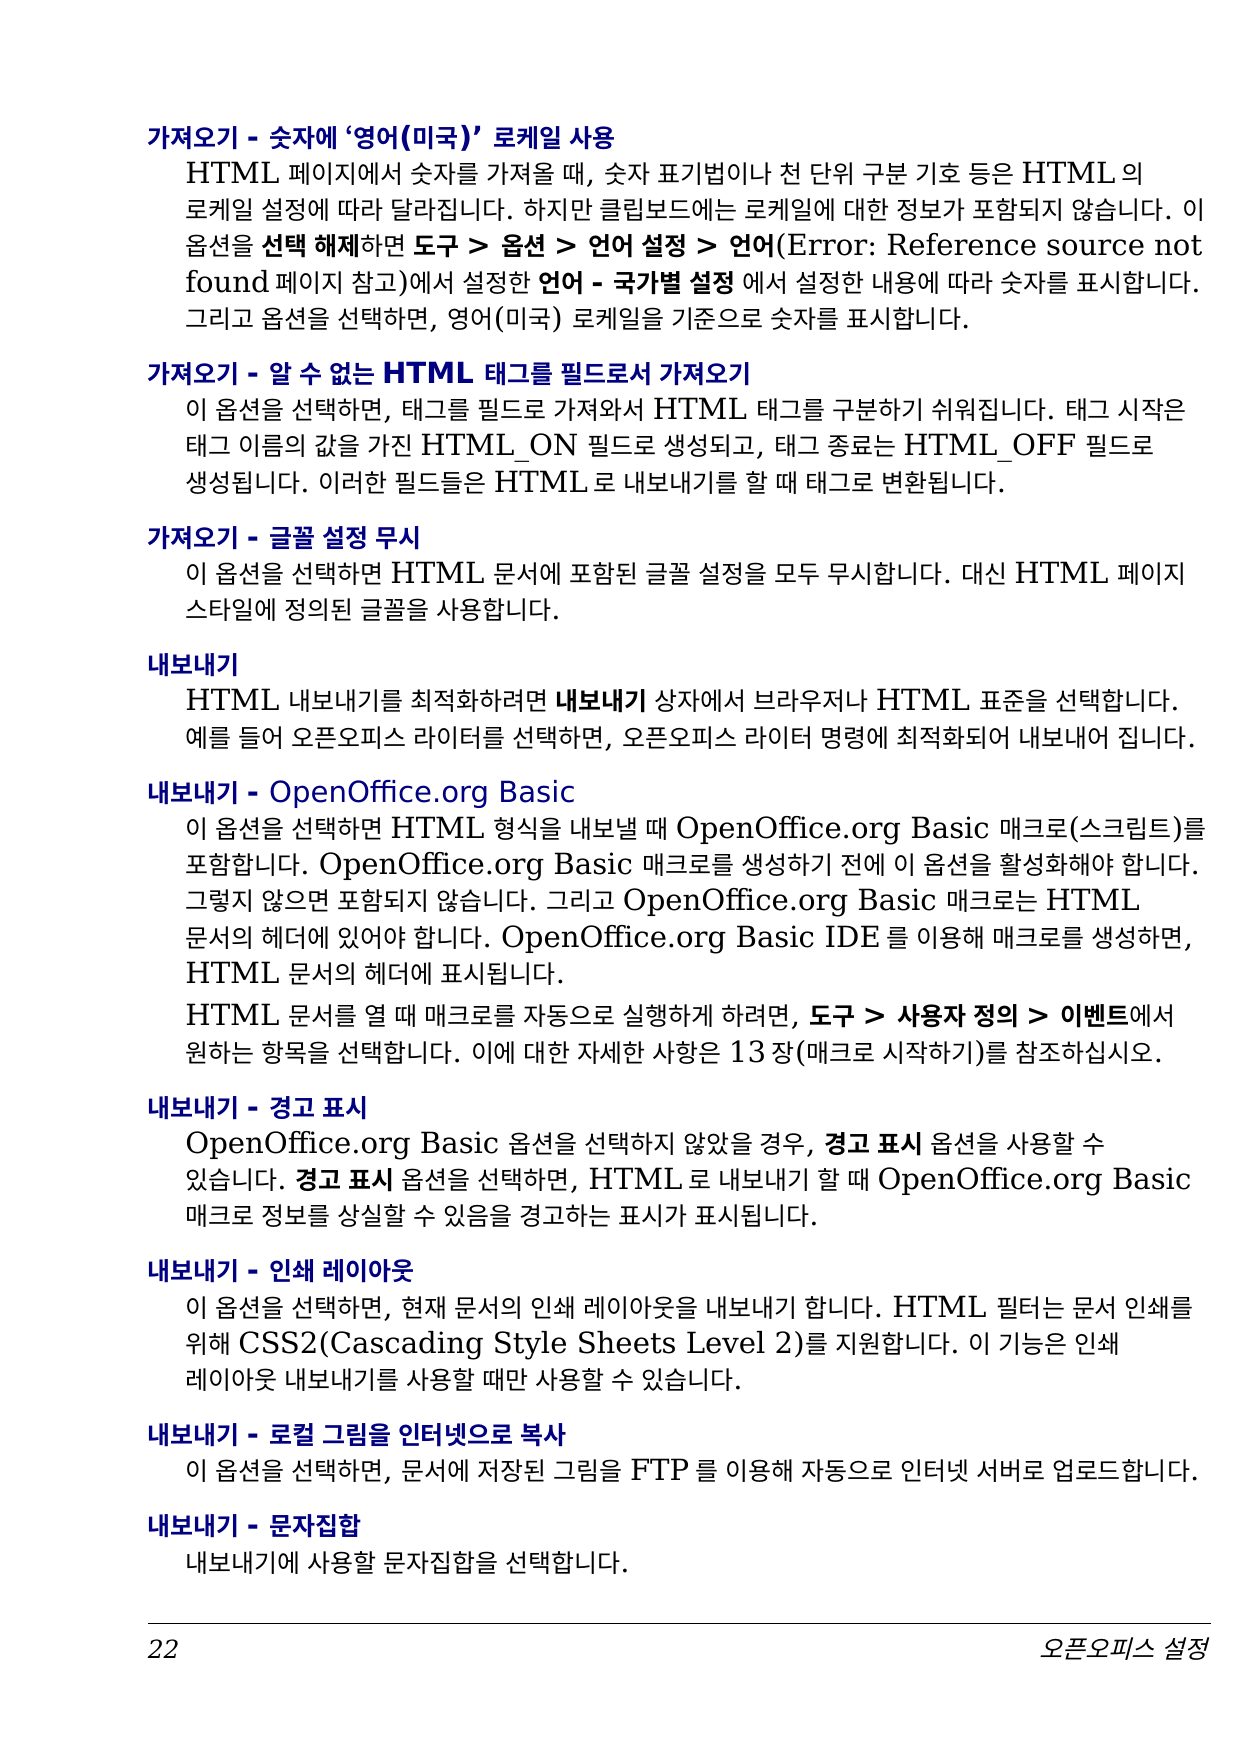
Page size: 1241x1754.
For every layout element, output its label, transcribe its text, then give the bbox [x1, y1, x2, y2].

text HTML 페이지에서 숫자를 가져올 때, 숫자 표기법이나 천 단위 구분 기호 등은 HTML의 로케일 설정에 따라 달라집니다. 하지만 클립보드에는 로케일에 대한 정보가 포함되지 않습니다. 이 옵션을 선택 해제하면 도구 > 옵션 > 언어 설정 > 언어(오류: 참조 소스를 찾을 수 없습니다.페이지 참고)에서 설정한 언어 - 국가별 설정 에서 설정한 내용에 따라 숫자를 표시합니다. 그리고 옵션을 선택하면, 영어(미국) 로케일을 기준으로 숫자를 표시합니다. [185, 154, 1211, 336]
text 이 옵션을 선택하면, 문서에 저장된 그림을 FTP를 이용해 자동으로 인터넷 서버로 업로드합니다. [185, 1452, 1211, 1488]
text 가져오기 - 숫자에 ‘영어(미국)’ 로케일 사용 [148, 118, 1211, 154]
text HTML 문서를 열 때 매크로를 자동으로 실행하게 하려면, 도구 > 사용자 정의 > 이벤트에서 원하는 항목을 선택합니다. 이에 대한 자세한 사항은 13장(매크로 시작하기)를 참조하십시오. [185, 997, 1211, 1069]
text 내보내기 - 경고 표시 [148, 1088, 1211, 1124]
text OpenOffice.org Basic 옵션을 선택하지 않았을 경우, 경고 표시 옵션을 사용할 수 있습니다. 경고 표시 옵션을 선택하면, HTML로 내보내기 할 때 OpenOffice.org Basic 매크로 정보를 상실할 수 있음을 경고하는 표시가 표시됩니다. [185, 1124, 1211, 1233]
text 내보내기 - 인쇄 레이아웃 [148, 1252, 1211, 1288]
text 내보내기 [148, 646, 1211, 682]
text 내보내기 - 문자집합 [148, 1507, 1211, 1543]
text HTML 내보내기를 최적화하려면 내보내기 상자에서 브라우저나 HTML 표준을 선택합니다. 예를 들어 오픈오피스 라이터를 선택하면, 오픈오피스 라이터 명령에 최적화되어 내보내어 집니다. [185, 682, 1211, 754]
text 가져오기 - 글꼴 설정 무시 [148, 518, 1211, 554]
text 이 옵션을 선택하면 HTML 형식을 내보낼 때 OpenOffice.org Basic 매크로(스크립트)를 포함합니다. OpenOffice.org Basic 매크로를 생성하기 전에 이 옵션을 활성화해야 합니다. 그렇지 않으면 포함되지 않습니다. 그리고 OpenOffice.org Basic 매크로는 HTML 문서의 헤더에 있어야 합니다. OpenOffice.org Basic IDE를 이용해 매크로를 생성하면, HTML 문서의 헤더에 표시됩니다. [185, 809, 1211, 991]
text 내보내기에 사용할 문자집합을 선택합니다. [185, 1543, 1211, 1579]
text 가져오기 - 알 수 없는 HTML 태그를 필드로서 가져오기 [148, 354, 1211, 391]
text 이 옵션을 선택하면, 태그를 필드로 가져와서 HTML 태그를 구분하기 쉬워집니다. 태그 시작은 태그 이름의 값을 가진 HTML_ON 필드로 생성되고, 태그 종료는 HTML_OFF 필드로 생성됩니다. 이러한 필드들은 HTML로 내보내기를 할 때 태그로 변환됩니다. [185, 391, 1211, 499]
text 내보내기 - 로컬 그림을 인터넷으로 복사 [148, 1416, 1211, 1452]
text 이 옵션을 선택하면, 현재 문서의 인쇄 레이아웃을 내보내기 합니다. HTML 필터는 문서 인쇄를 위해 CSS2(Cascading Style Sheets Level 2)를 지원합니다. 이 기능은 인쇄 레이아웃 내보내기를 사용할 때만 사용할 수 있습니다. [185, 1288, 1211, 1397]
text 이 옵션을 선택하면 HTML 문서에 포함된 글꼴 설정을 모두 무시합니다. 대신 HTML 페이지 스타일에 정의된 글꼴을 사용합니다. [185, 554, 1211, 627]
text 내보내기 - OpenOffice.org Basic [148, 773, 1211, 809]
